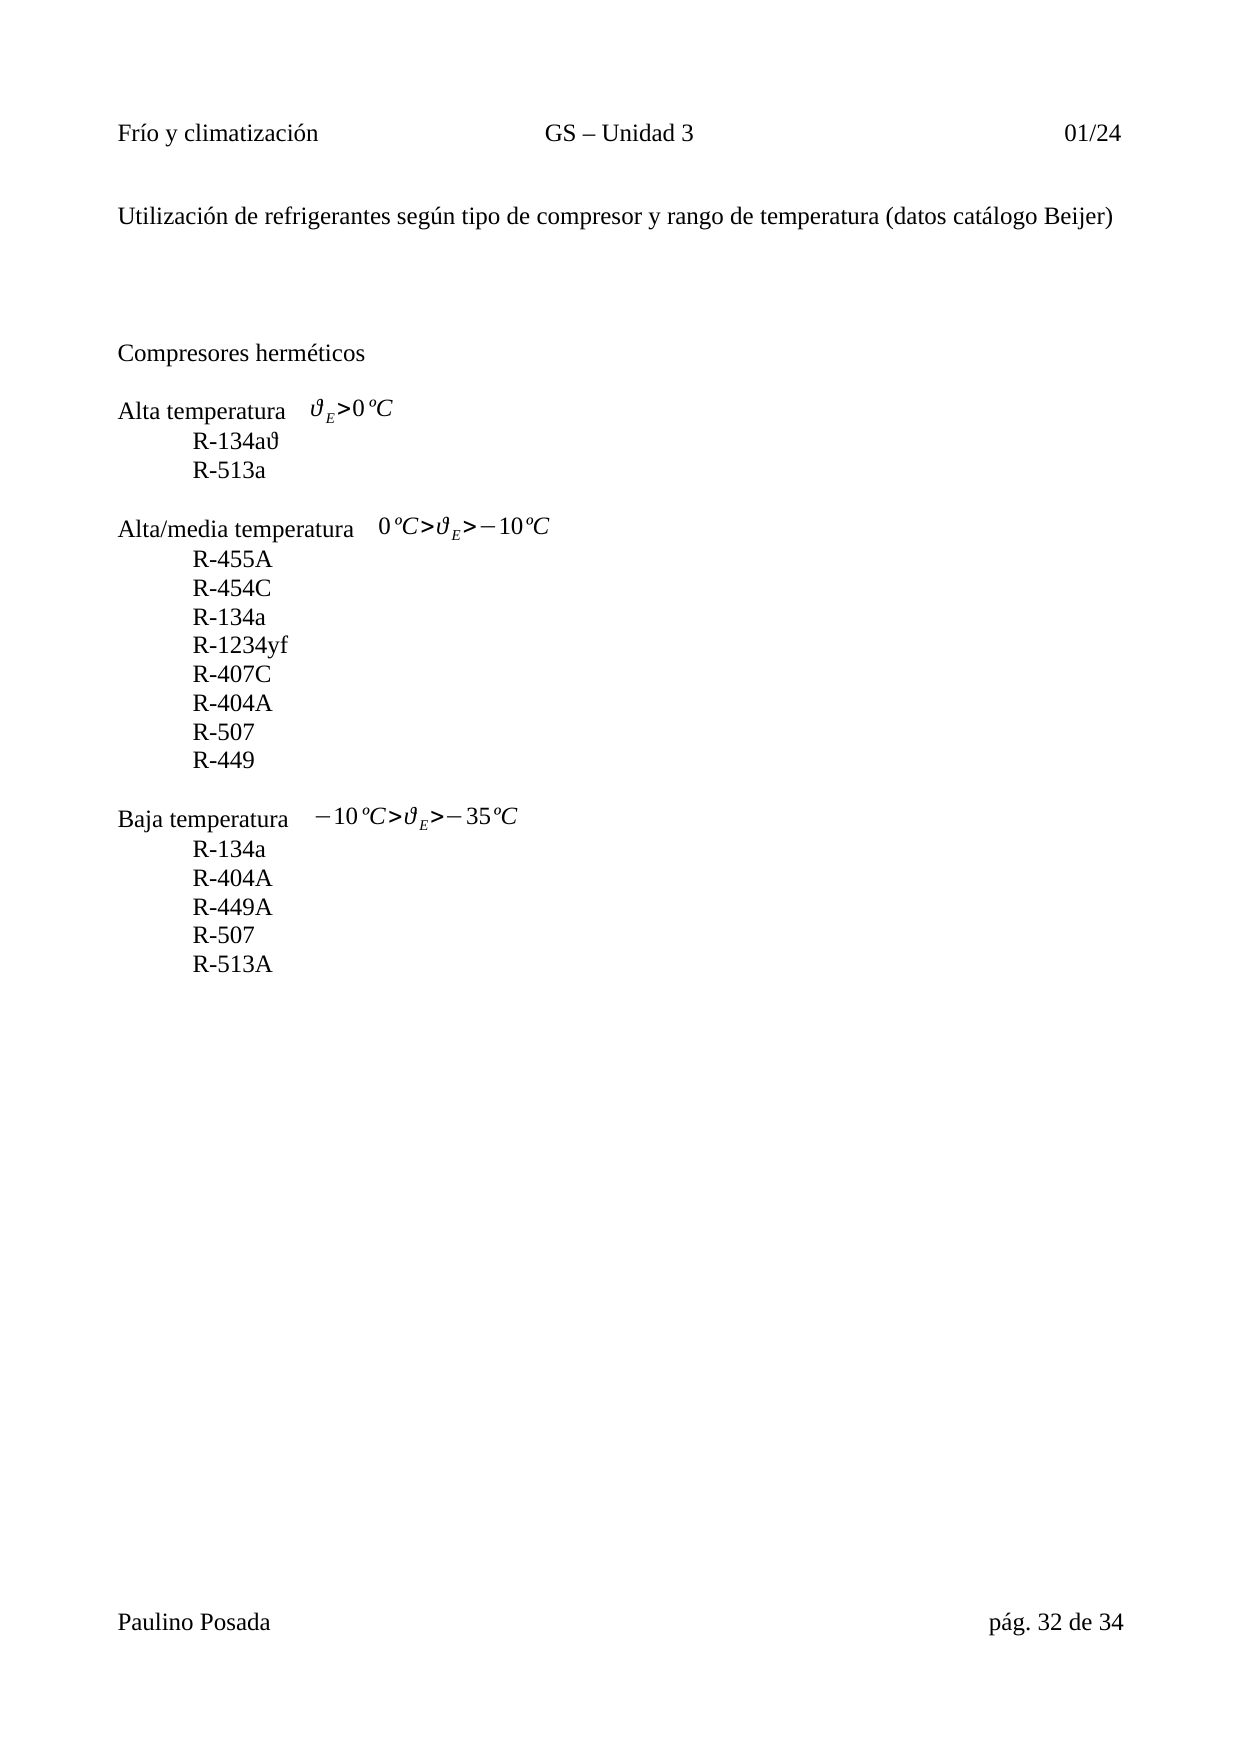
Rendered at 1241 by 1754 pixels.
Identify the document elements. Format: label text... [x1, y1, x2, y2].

text R-455A [117, 544, 1123, 573]
text R-513A [117, 949, 1123, 978]
text R-449 [117, 745, 1123, 774]
text R-404A [117, 863, 1123, 892]
text Alta temperatura [117, 395, 1123, 426]
text R-507 [117, 717, 1123, 745]
text R-407C [117, 659, 1123, 688]
text R-454C [117, 573, 1123, 602]
text R-134aϑ [117, 426, 1123, 455]
text R-134a [117, 602, 1123, 630]
text R-404A [117, 688, 1123, 717]
text Utilización de refrigerantes según tipo de compresor y rango de temperatura (datos catálogo Beijer) [117, 201, 1123, 230]
text R-507 [117, 920, 1123, 949]
text R-513a [117, 455, 1123, 484]
text R-1234yf [117, 630, 1123, 659]
text R-449A [117, 892, 1123, 920]
text Compresores herméticos [117, 338, 1123, 366]
text Baja temperatura [117, 803, 1123, 834]
text Alta/media temperatura [117, 513, 1123, 544]
text R-134a [117, 834, 1123, 863]
